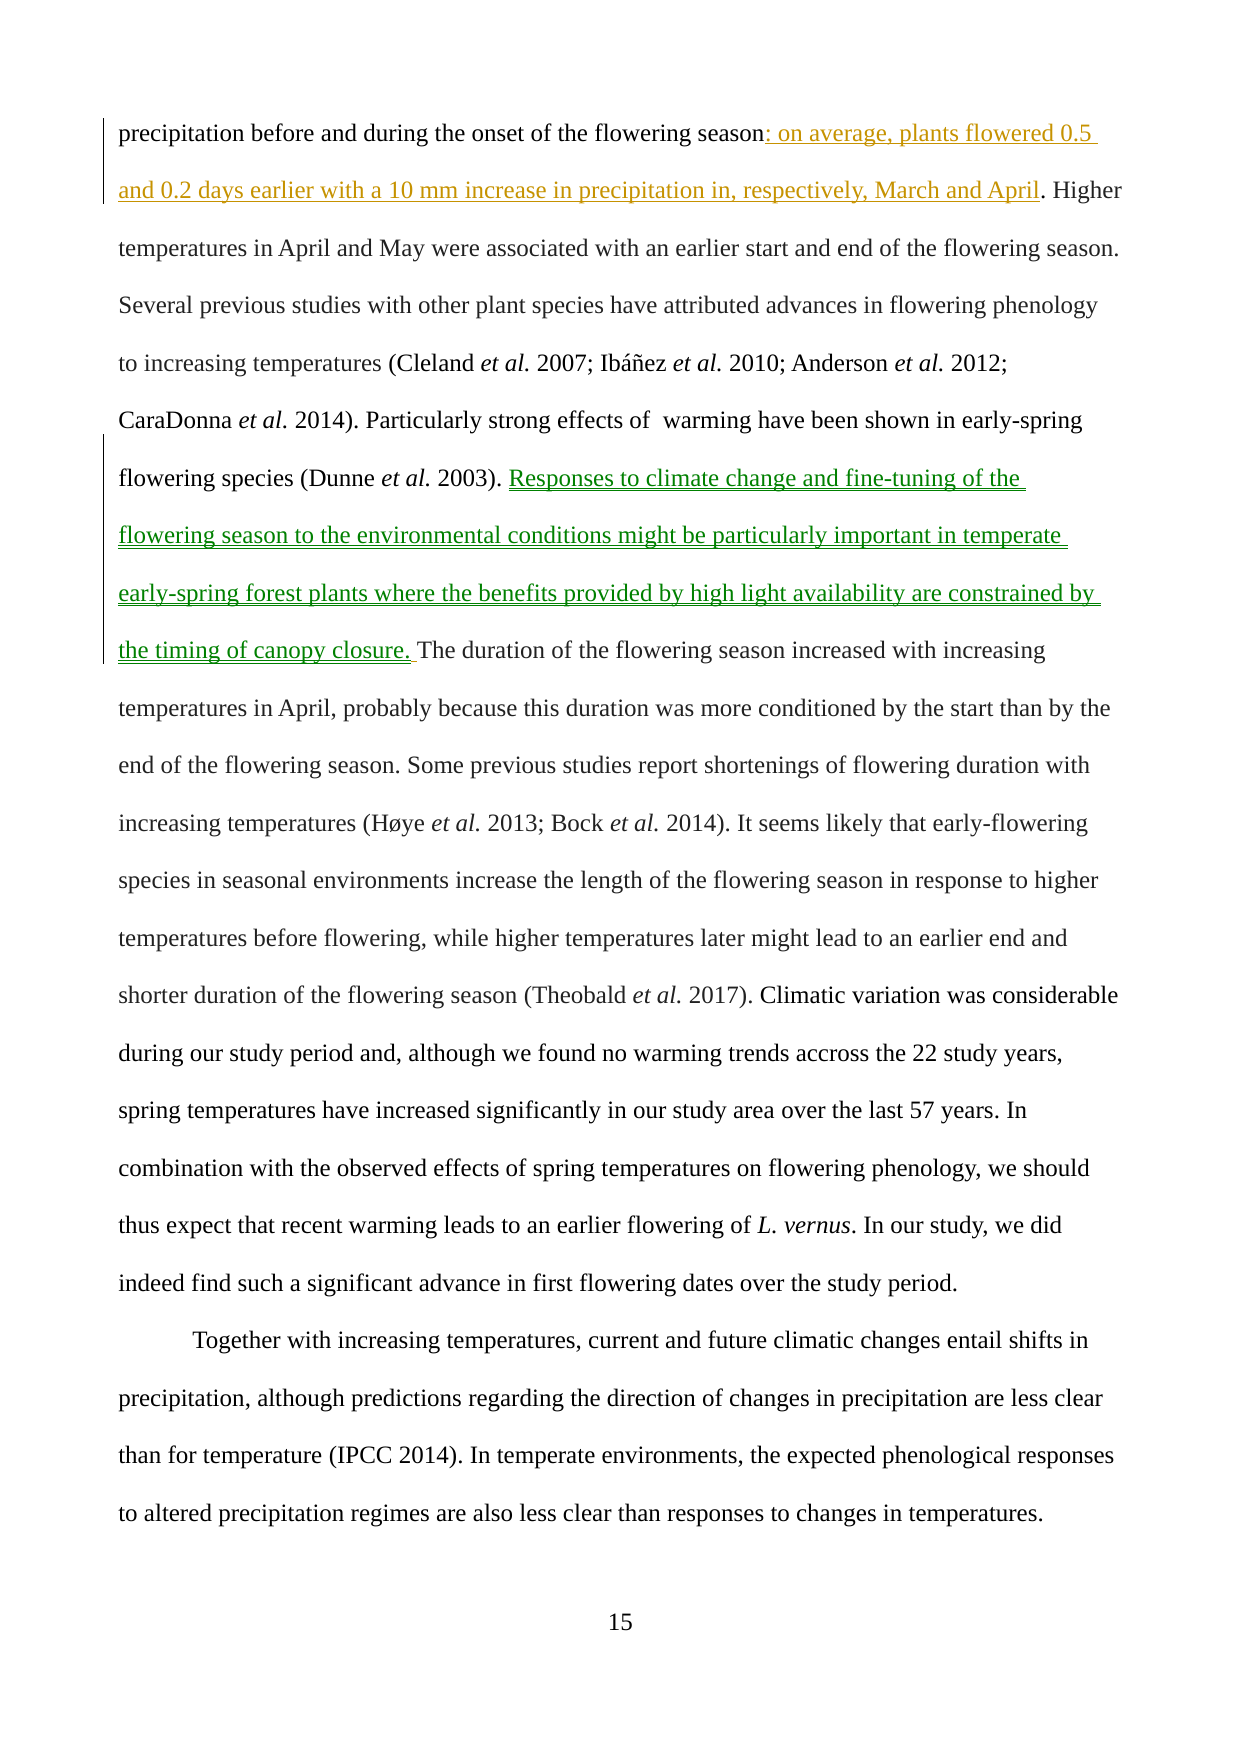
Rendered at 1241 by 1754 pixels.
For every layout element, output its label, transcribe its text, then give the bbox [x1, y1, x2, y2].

text precipitation before and during the onset of the flowering season: on average, plants flowered 0.5 and 0.2 days earlier with a 10 mm increase in precipitation in, respectively, March and April. Higher temperatures in April and May were associated with an earlier start and end of the flowering season. Several previous studies with other plant species have attributed advances in flowering phenology to increasing temperatures (Cleland et al. 2007; Ibáñez et al. 2010; Anderson et al. 2012; CaraDonna et al. 2014). Particularly strong effects of warming have been shown in early-spring flowering species (Dunne et al. 2003). Responses to climate change and fine-tuning of the flowering season to the environmental conditions might be particularly important in temperate early-spring forest plants where the benefits provided by high light availability are constrained by the timing of canopy closure. The duration of the flowering season increased with increasing temperatures in April, probably because this duration was more conditioned by the start than by the end of the flowering season. Some previous studies report shortenings of flowering duration with increasing temperatures (Høye et al. 2013; Bock et al. 2014). It seems likely that early-flowering species in seasonal environments increase the length of the flowering season in response to higher temperatures before flowering, while higher temperatures later might lead to an earlier end and shorter duration of the flowering season (Theobald et al. 2017). Climatic variation was considerable during our study period and, although we found no warming trends accross the 22 study years, spring temperatures have increased significantly in our study area over the last 57 years. In combination with the observed effects of spring temperatures on flowering phenology, we should thus expect that recent warming leads to an earlier flowering of L. vernus. In our study, we did indeed find such a significant advance in first flowering dates over the study period. [118, 118, 1122, 1297]
text Together with increasing temperatures, current and future climatic changes entail shifts in precipitation, although predictions regarding the direction of changes in precipitation are less clear than for temperature (IPCC 2014). In temperate environments, the expected phenological responses to altered precipitation regimes are also less clear than responses to changes in temperatures. Experimental studies examining responses of phenology to precipitation changes have either found no effects (Phoenix et al. 2001; Cleland et al. 2006), or report species-specific responses (Peñuelas et al. 2004). Drier conditions have been shown to delay the onset of flowering in the Mediterranean region (Llorens & Peñuelas 2005) and higher summer precipitation in the previous year led to earlier flowering in an alpine environment (Lambert et al. 2010). Our results show that higher precipitation during early spring, i.e. before and at the beginning of the flowering season of L. vernus, is associated with an advanced start of flowering, although the effects of precipitation in FFD of individuals were weaker that those of temperature, and effects of precipitation on the position and duration of the flowering season were not significant. As there is no shortage of water during spring or early summer in our study area, the observed effect of spring precipitation on the start of flowering might be indirect and mediated by temperature. If precipitation during early spring falls as snow, higher precipitation might protect overwintering shoots and flower buds from very low temperatures and frost damage (Inouye et al. 2002), which in turn might lead to an earlier flowering. Precipitation falling as rain, on the other hand, might be associated with relatively mild temperatures during early spring. [118, 1326, 1122, 1527]
